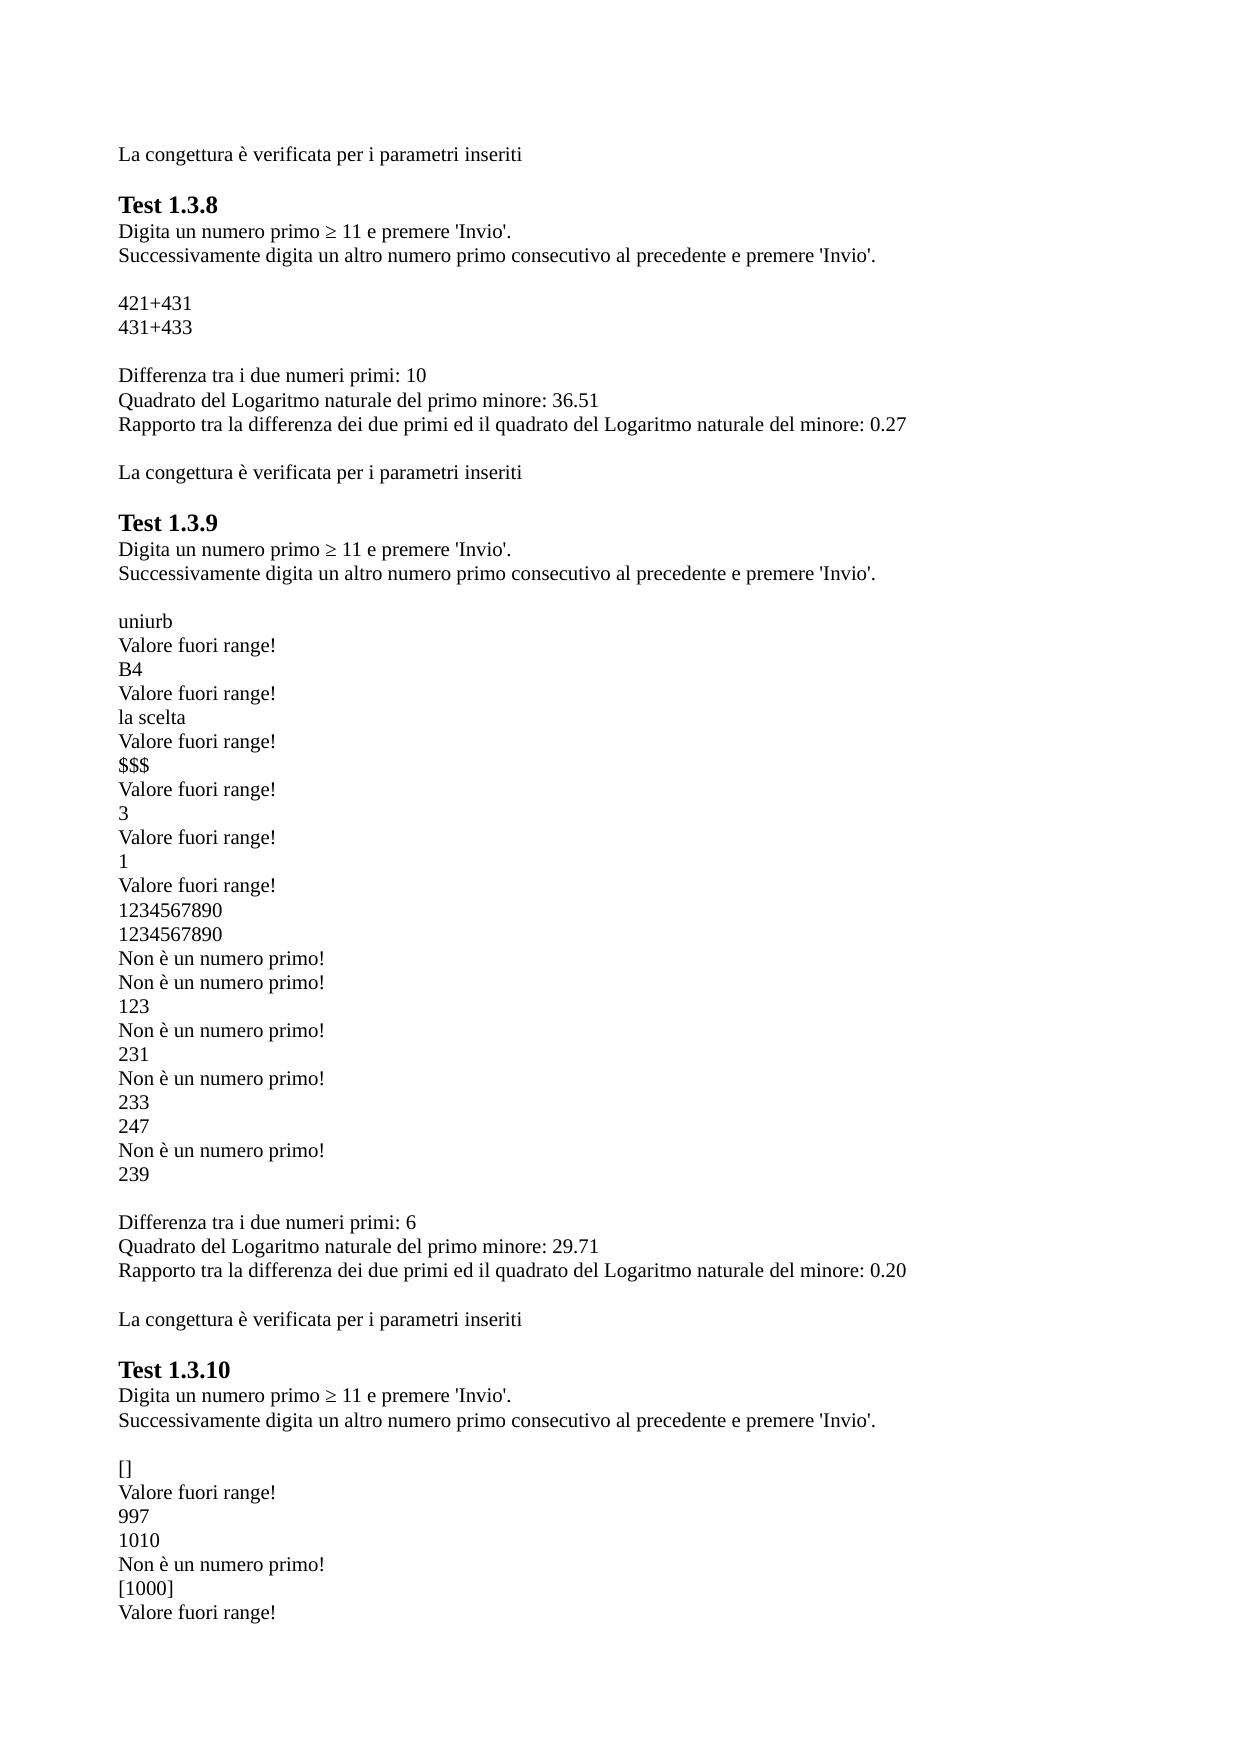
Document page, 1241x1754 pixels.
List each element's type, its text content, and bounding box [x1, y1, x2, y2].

text la scelta [118, 705, 1122, 729]
text Valore fuori range! [118, 1600, 1122, 1624]
text Test 1.3.10 [118, 1355, 1122, 1383]
text $$$ [118, 753, 1122, 777]
text Non è un numero primo! [118, 946, 1122, 970]
text Valore fuori range! [118, 825, 1122, 849]
text Digita un numero primo ≥ 11 e premere 'Invio'. [118, 1383, 1122, 1407]
text uniurb [118, 609, 1122, 633]
text 1010 [118, 1528, 1122, 1552]
text 3 [118, 801, 1122, 825]
text Successivamente digita un altro numero primo consecutivo al precedente e premere 'Invio'. [118, 561, 1122, 585]
text 231 [118, 1042, 1122, 1066]
text Non è un numero primo! [118, 1138, 1122, 1162]
text [] [118, 1456, 1122, 1480]
text 1234567890 [118, 897, 1122, 922]
text Rapporto tra la differenza dei due primi ed il quadrato del Logaritmo naturale del minore: 0.20 [118, 1258, 1122, 1282]
text Valore fuori range! [118, 1480, 1122, 1504]
text Differenza tra i due numeri primi: 6 [118, 1210, 1122, 1234]
text Quadrato del Logaritmo naturale del primo minore: 29.71 [118, 1234, 1122, 1258]
text Non è un numero primo! [118, 1018, 1122, 1042]
text Test 1.3.8 [118, 190, 1122, 219]
text Valore fuori range! [118, 777, 1122, 801]
text 997 [118, 1504, 1122, 1528]
text Test 1.3.9 [118, 508, 1122, 537]
text Differenza tra i due numeri primi: 10 [118, 363, 1122, 387]
text 1 [118, 849, 1122, 873]
text [1000] [118, 1576, 1122, 1600]
text Valore fuori range! [118, 633, 1122, 657]
text 421+431 [118, 291, 1122, 315]
text Digita un numero primo ≥ 11 e premere 'Invio'. [118, 537, 1122, 561]
text 123 [118, 994, 1122, 1018]
text Rapporto tra la differenza dei due primi ed il quadrato del Logaritmo naturale del minore: 0.27 [118, 412, 1122, 436]
text Valore fuori range! [118, 681, 1122, 705]
text Valore fuori range! [118, 873, 1122, 897]
text 233 [118, 1090, 1122, 1114]
text Non è un numero primo! [118, 970, 1122, 994]
text Non è un numero primo! [118, 1552, 1122, 1576]
text 239 [118, 1162, 1122, 1186]
text 431+433 [118, 315, 1122, 339]
text 1234567890 [118, 922, 1122, 946]
text Successivamente digita un altro numero primo consecutivo al precedente e premere 'Invio'. [118, 243, 1122, 267]
text La congettura è verificata per i parametri inseriti [118, 142, 1122, 166]
text Quadrato del Logaritmo naturale del primo minore: 36.51 [118, 387, 1122, 412]
text B4 [118, 657, 1122, 681]
text La congettura è verificata per i parametri inseriti [118, 1307, 1122, 1331]
text Digita un numero primo ≥ 11 e premere 'Invio'. [118, 219, 1122, 243]
text 247 [118, 1114, 1122, 1138]
text Successivamente digita un altro numero primo consecutivo al precedente e premere 'Invio'. [118, 1407, 1122, 1432]
text Valore fuori range! [118, 729, 1122, 753]
text La congettura è verificata per i parametri inseriti [118, 460, 1122, 484]
text Non è un numero primo! [118, 1066, 1122, 1090]
